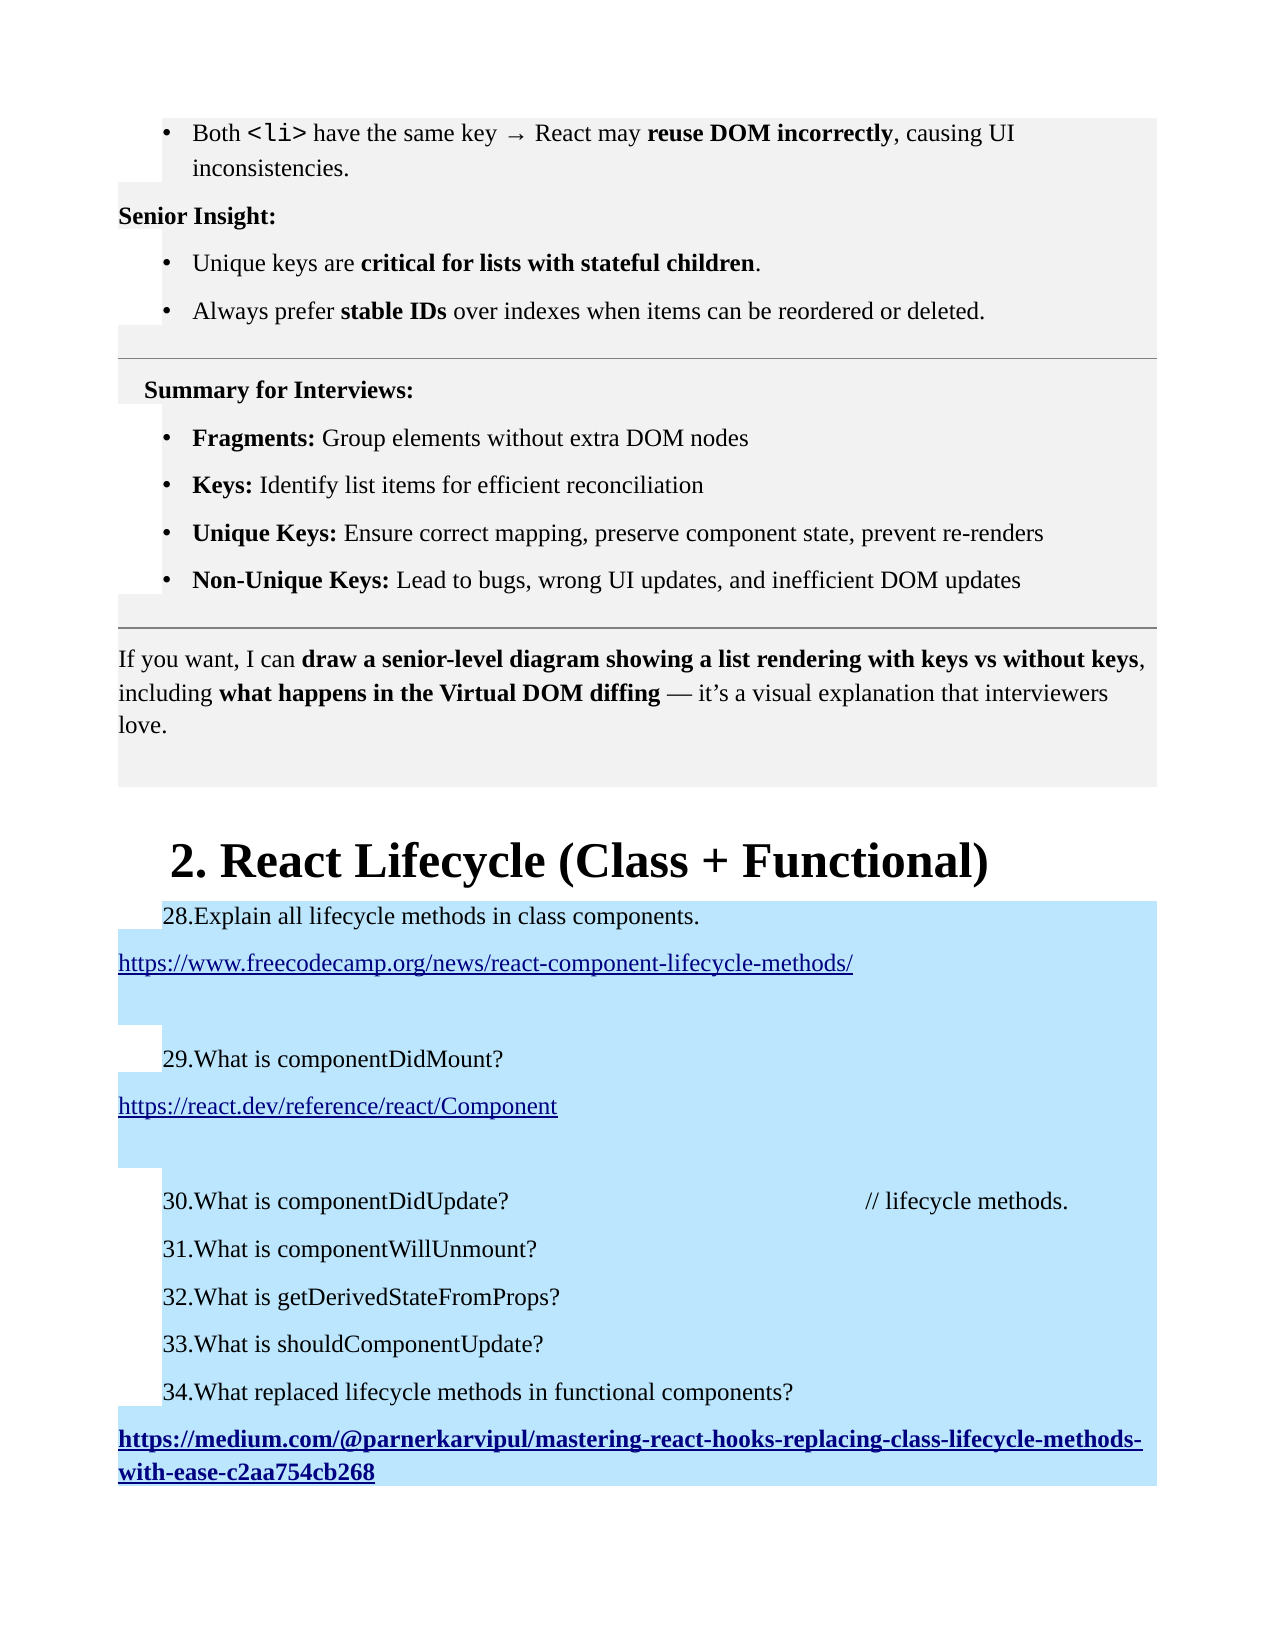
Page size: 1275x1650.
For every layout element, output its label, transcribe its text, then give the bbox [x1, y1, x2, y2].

list Unique Keys: Ensure correct mapping, preserve component state, prevent re-renders [162, 518, 1157, 547]
list Non-Unique Keys: Lead to bugs, wrong UI updates, and inefficient DOM updates [162, 566, 1157, 594]
list Always prefer stable IDs over indexes when items can be reordered or deleted. [162, 296, 1157, 325]
list What is componentDidUpdate? // lifecycle methods. [162, 1186, 1157, 1215]
list What is shouldComponentUpdate? [162, 1329, 1157, 1358]
list What is componentWillUnmount? [162, 1234, 1157, 1263]
text If you want, I can draw a senior-level diagram showing a list rendering with keys vs without keys, including what happens in the Virtual DOM diffing — it’s a visual explanation that interviewers love. [118, 644, 1157, 739]
list What replaced lifecycle methods in functional components? [162, 1377, 1157, 1406]
text Senior Insight: [118, 201, 1157, 229]
list What is getDerivedStateFromProps? [162, 1282, 1157, 1310]
list What is componentDidMount? [162, 1044, 1157, 1072]
text https://www.freecodecamp.org/news/react-component-lifecycle-methods/ [118, 948, 1157, 977]
text https://react.dev/reference/react/Component [118, 1091, 1157, 1120]
list Keys: Identify list items for efficient reconciliation [162, 470, 1157, 499]
list Explain all lifecycle methods in class components. [162, 901, 1157, 929]
list Unique keys are critical for lists with stateful children. [162, 248, 1157, 277]
list Both <li> have the same key → React may reuse DOM incorrectly, causing UI inconsistencies. [162, 118, 1157, 182]
text https://medium.com/@parnerkarvipul/mastering-react-hooks-replacing-class-lifecycle-methods-with-ease-c2aa754cb268 [118, 1424, 1157, 1486]
list Fragments: Group elements without extra DOM nodes [162, 423, 1157, 451]
text ✅ Summary for Interviews: [118, 375, 1157, 404]
subtitle ✅ 2. React Lifecycle (Class + Functional) [118, 831, 1157, 888]
